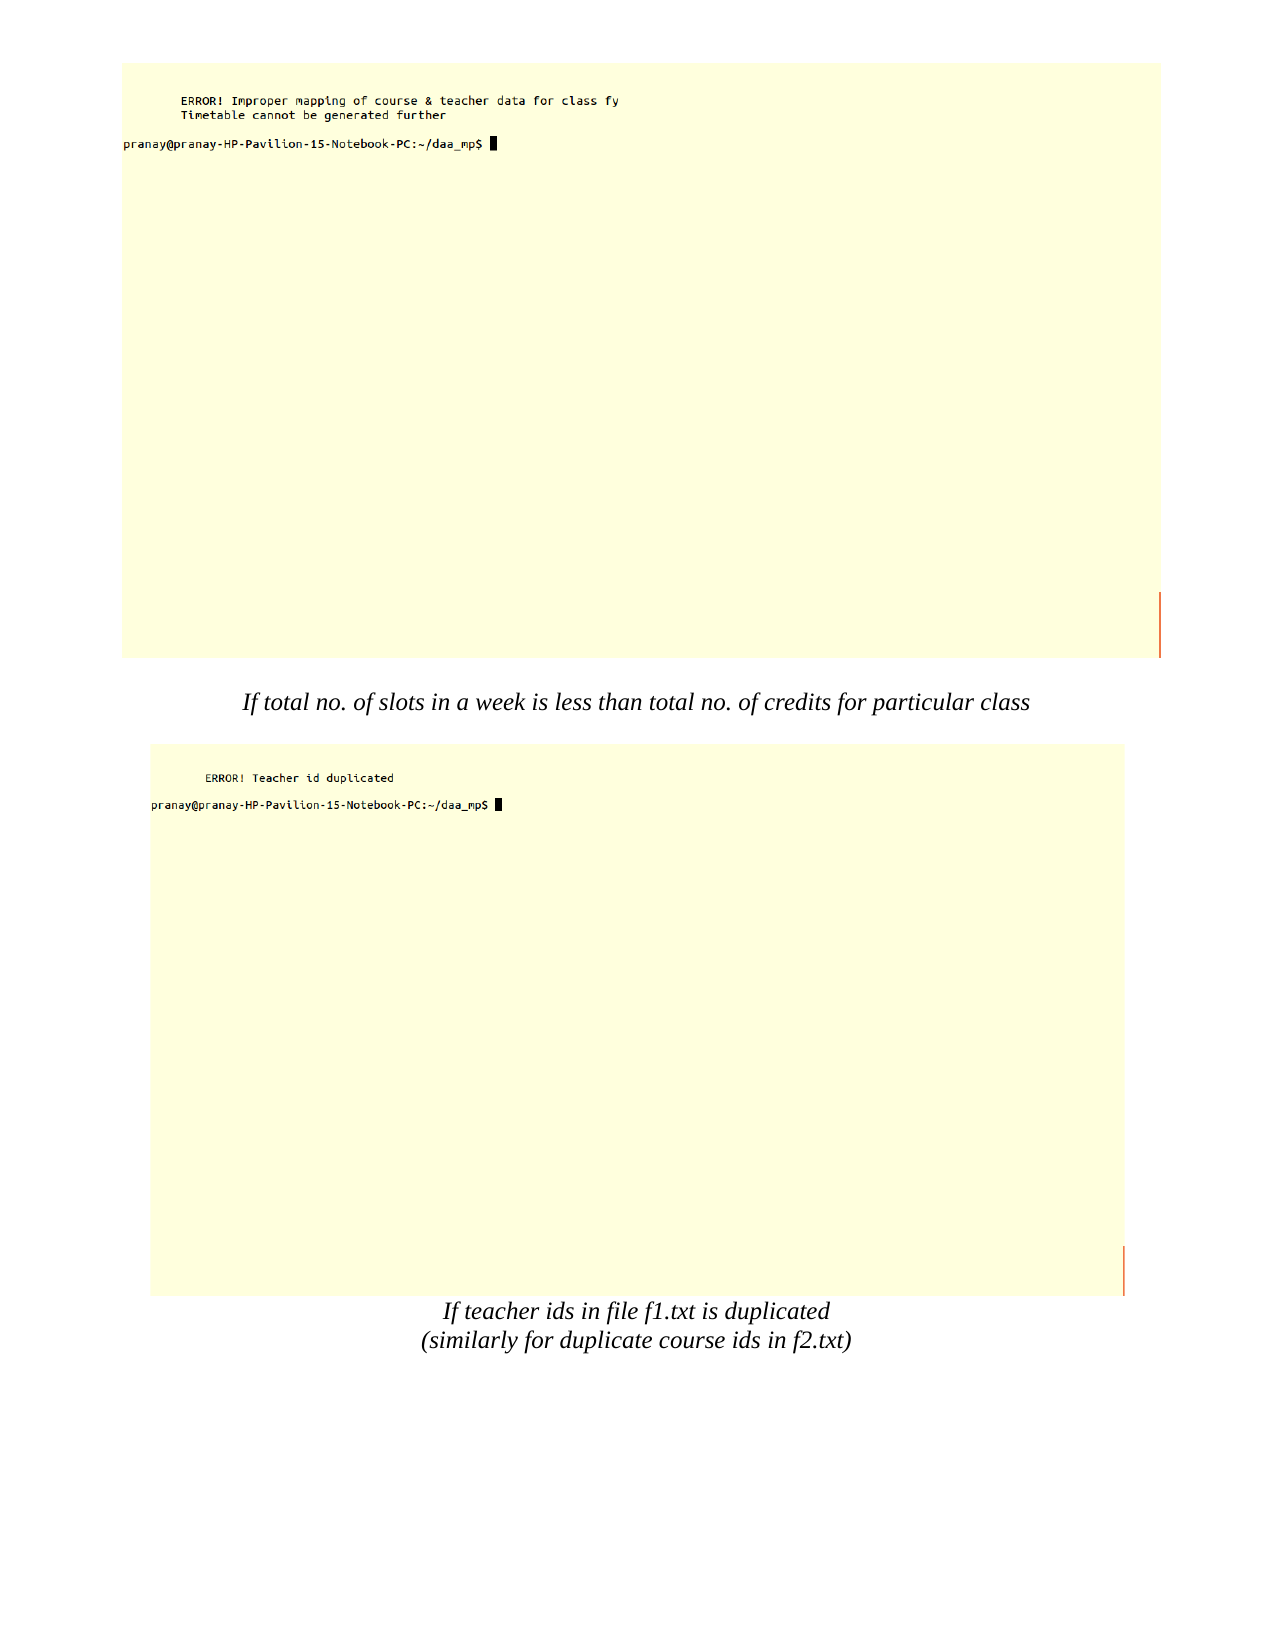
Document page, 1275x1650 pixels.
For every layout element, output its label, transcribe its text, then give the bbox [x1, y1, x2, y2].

picture [122, 63, 1161, 658]
text (similarly for duplicate course ids in f2.txt) [118, 1325, 1157, 1353]
text If total no. of slots in a week is less than total no. of credits for particular class [118, 687, 1157, 715]
picture [150, 744, 1125, 1296]
text If teacher ids in file f1.txt is duplicated [118, 744, 1157, 1325]
